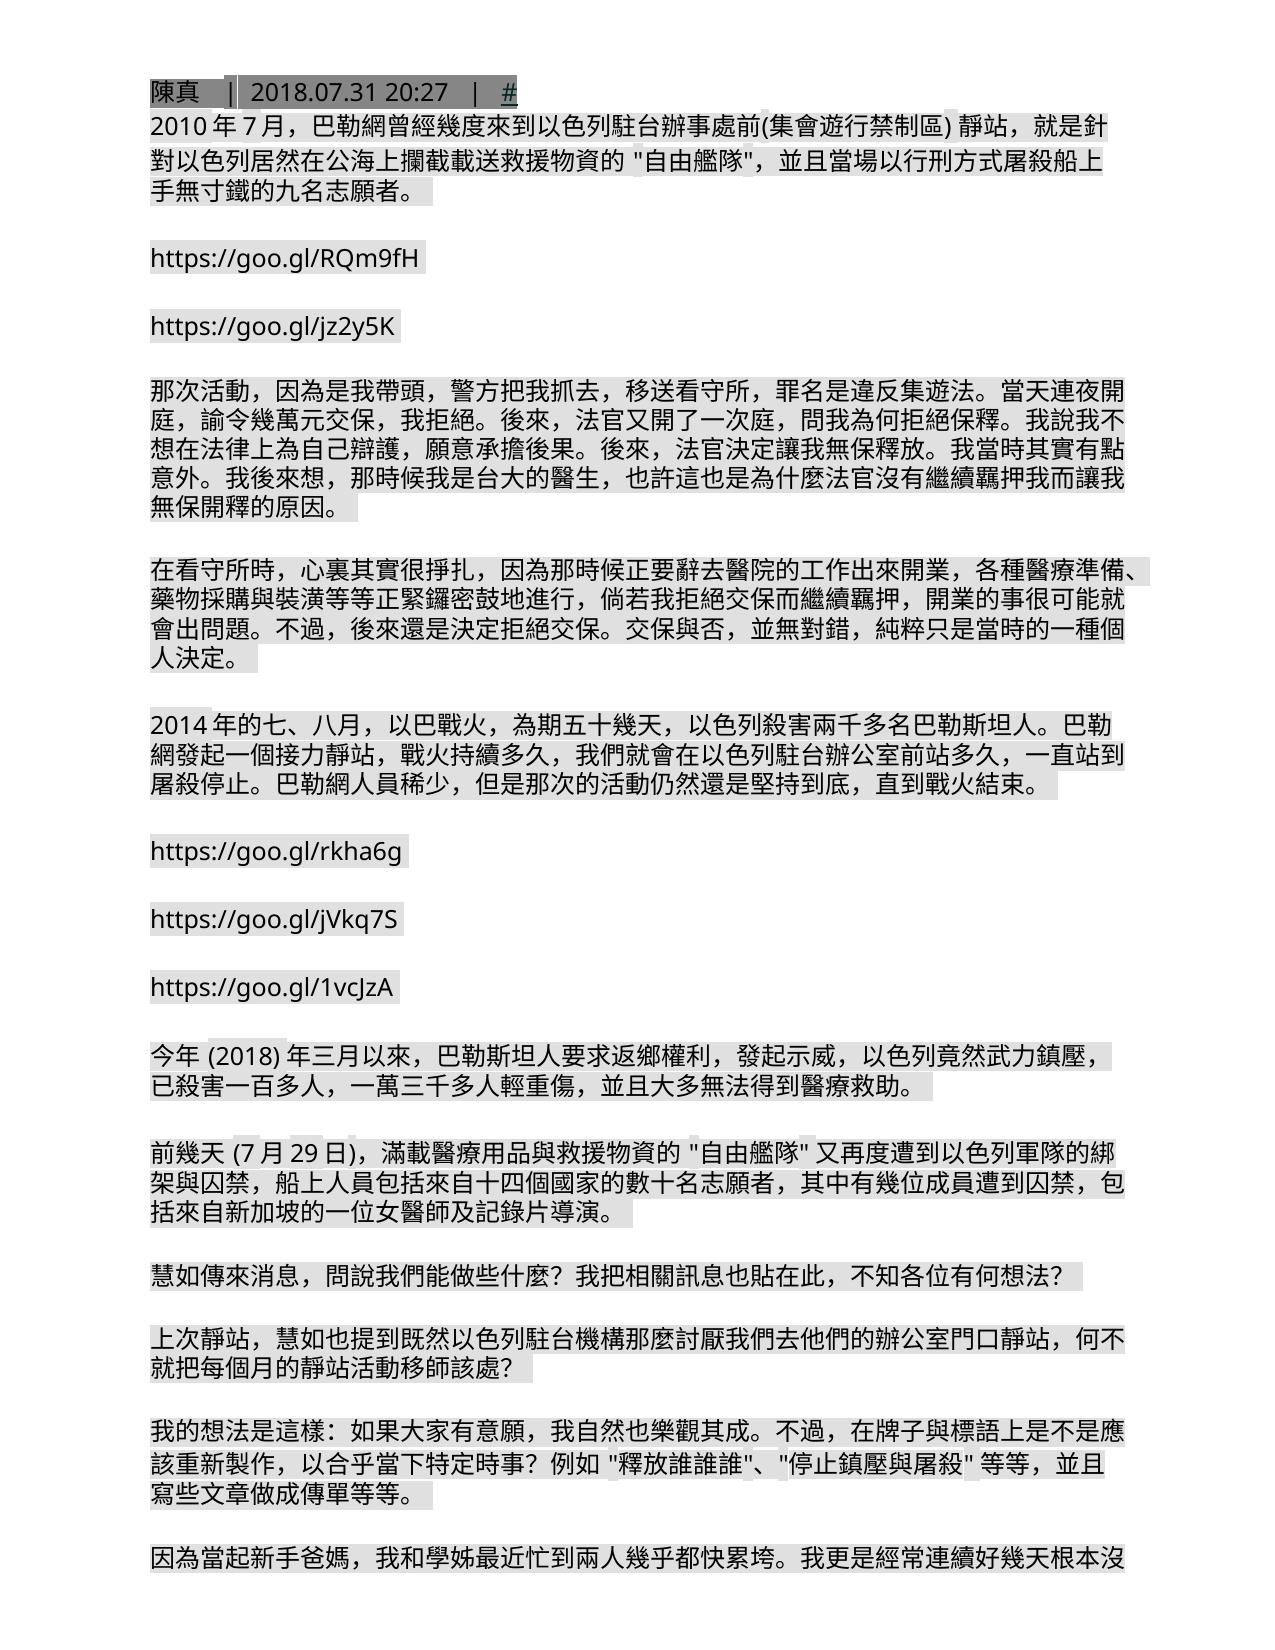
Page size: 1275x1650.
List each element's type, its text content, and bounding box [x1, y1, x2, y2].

text 陳真 | 2018.07.31 20:27 | # [150, 75, 1125, 109]
text 2010年7月，巴勒網曾經幾度來到以色列駐台辦事處前(集會遊行禁制區) 靜站，就是針對以色列居然在公海上攔截載送救援物資的 "自由艦隊"，並且當場以行刑方式屠殺船上手無寸鐵的九名志願者。 https://goo.gl/RQm9fH https://goo.gl/jz2y5K 那次活動，因為是我帶頭，警方把我抓去，移送看守所，罪名是違反集遊法。當天連夜開庭，諭令幾萬元交保，我拒絕。後來，法官又開了一次庭，問我為何拒絕保釋。我說我不想在法律上為自己辯護，願意承擔後果。後來，法官決定讓我無保釋放。我當時其實有點意外。我後來想，那時候我是台大的醫生，也許這也是為什麼法官沒有繼續羈押我而讓我無保開釋的原因。 在看守所時，心裏其實很掙扎，因為那時候正要辭去醫院的工作出來開業，各種醫療準備、藥物採購與裝潢等等正緊鑼密鼓地進行，倘若我拒絕交保而繼續羈押，開業的事很可能就會出問題。不過，後來還是決定拒絕交保。交保與否，並無對錯，純粹只是當時的一種個人決定。 2014年的七、八月，以巴戰火，為期五十幾天，以色列殺害兩千多名巴勒斯坦人。巴勒網發起一個接力靜站，戰火持續多久，我們就會在以色列駐台辦公室前站多久，一直站到屠殺停止。巴勒網人員稀少，但是那次的活動仍然還是堅持到底，直到戰火結束。 https://goo.gl/rkha6g https://goo.gl/jVkq7S https://goo.gl/1vcJzA 今年 (2018) 年三月以來，巴勒斯坦人要求返鄉權利，發起示威，以色列竟然武力鎮壓，已殺害一百多人，一萬三千多人輕重傷，並且大多無法得到醫療救助。 前幾天 (7月29日)，滿載醫療用品與救援物資的 "自由艦隊" 又再度遭到以色列軍隊的綁架與囚禁，船上人員包括來自十四個國家的數十名志願者，其中有幾位成員遭到囚禁，包括來自新加坡的一位女醫師及記錄片導演。 慧如傳來消息，問說我們能做些什麼？我把相關訊息也貼在此，不知各位有何想法？ 上次靜站，慧如也提到既然以色列駐台機構那麼討厭我們去他們的辦公室門口靜站，何不就把每個月的靜站活動移師該處？ 我的想法是這樣：如果大家有意願，我自然也樂觀其成。不過，在牌子與標語上是不是應該重新製作，以合乎當下特定時事？例如 "釋放誰誰誰"、"停止鎮壓與屠殺" 等等，並且寫些文章做成傳單等等。 因為當起新手爸媽，我和學姊最近忙到兩人幾乎都快累垮。我更是經常連續好幾天根本沒有時間睡覺，每天體力耗盡到極點。這些留言全是利用看診時沒有病患的空檔，零零星星寫的；只要一回到家，幾乎就完全不可能有時間查看信箱或手機。這樣一種極端忙碌情況究竟會持續多久，我也不清楚。少則數個月，多則一輩子。 因此，在我們連查信箱都沒有時間的狀況下，如果要改變站樁地點並且針對特定議題發起抗議，可能還是需要有個人來統籌。 另外，第二個問題是：以色列駐台辦事處是集會遊行禁制區，別人去做所謂違法的事往往不會有事，特別是只要你顏色正確，就算佔領及破壞整個立法院與行政院都不會有事，甚至還會說成偉大事蹟。但是，巴勒網動輒出事的機率卻很高；即便只是一兩個人一動也不動地站著，仍然很可能會遭到法律的制裁。特別是現在的法院改姓綠，綠油油的綠。當權的這個綠油油的人渣黨長年以來高喊集遊法是惡法，應當廢除，但實際上的作法絕非如此，甚且變本加厲。 因此，帶頭的人得考慮一下自身是否負擔得起法律所帶來的干擾或金錢損失與人身自由的傷害等等。 陳真 2018. 07. 31. p.s.: 以下是慧如傳來的資料： 這次參加到加薩的自由艦隊裡有一位年長的新加坡醫生Swee Ang，下面有她的自述。與她同行的還有一位新加坡的紀錄片導演Jason Soo，他要拍攝這位醫生Swee Ang的紀錄片。 7/29當天他們搭乘的Al Awda '回歸'號，在公海被以色列綁架，他們現在都被關在以色列的牢裡。在Al Awda '回歸'號之後的第二艄Freedom‘自由’號繼續往加薩航行。 繼續鎖定，請看：https://jfp.freedomflotilla.org/category/news Noam Chomsky 給自由艦隊志願者的話： https://goo.gl/VxPurs https://goo.gl/PDhrtG ----------------- Swee Ang 博士（英國） 在Al Awda上航行，'回歸' https://goo.gl/4AveDW 在屏幕右下角啟用字幕 以下是用电脑翻译的文章： 當被邀請加入加拿大自由艦隊Al Awda時，我知道我必須加入他們。今年夏天是我與巴勒斯坦人一起旅程的第36個年頭。 它開始於1982年，當時我作為一名無知的親以色列基督徒醫生，首先在貝魯特的Sabra Shatila巴勒斯坦難民營的加沙醫院擔任志願外科醫生。在那裡，我與一群慷慨，善良，誠實和溫柔的人 - 巴勒斯坦人 - 充滿了愛。他們於1948年被迫離開巴勒斯坦，發現自己是難民。儘管遭受剝奪，迫害和不公正，他們仍然是人。 我抵達後大約3個星期，其中三千多人遭到殘酷屠殺。我的心碎了，被踐踏了，本來就死了，被埋在他們推土機的廢墟中。但倖存者，即使在埋葬自己的親人的同時，也用淚水和愛心養活了我。充滿勇氣，希望和尊嚴的孩子們激勵著我，並給了我力量與他們同行。 “我們不怕，醫生和我們一起來”。 自1948年巴勒斯坦Nakba和Diaspora以來已有70年。他們的旅程何時開始？ 今天，六百萬分散在各難民營的巴勒斯坦人被剝奪了返回其祖先巴勒斯坦的權利;另外600萬人生活在加沙和約旦河西岸。十二年來，有200萬巴勒斯坦人在加沙的野蠻陸地和海上軍事封鎖下被監禁。在此期間，加沙遭受了三次重大軍事攻擊，並持續數週被無情轟炸。 最近，自2018年3月30日以來，非武裝的加沙示威者呼籲返回的權利，遭到高級軍事突擊步槍的射擊，造成124多人死亡，13,000人受傷，數百名截肢者和潛在的截肢者。 Flotilla給被圍困的巴勒斯坦人帶來了希望。他們在加沙地帶的清真寺和教堂為我們祈禱。他們知道我們正在為他們做這個旅程。即使我們要被綁架，監禁和驅逐，我們仍然可以忠於團結和熱愛巴勒斯坦人民和加沙人民。 Dre Ang博士，骨科醫生顧問 http://www.c4ts.qmul.ac.uk/staff/dr-swee-chai-ang 作者從貝魯特到耶路撒冷。 “我想讓我的書免費提供。“從貝魯特到耶路撒冷”一书的標題是巴勒斯坦僑民的祈禱返回巴勒斯坦。“ 免費下載：https://goo.gl/Di4jTv [150, 109, 1125, 1573]
